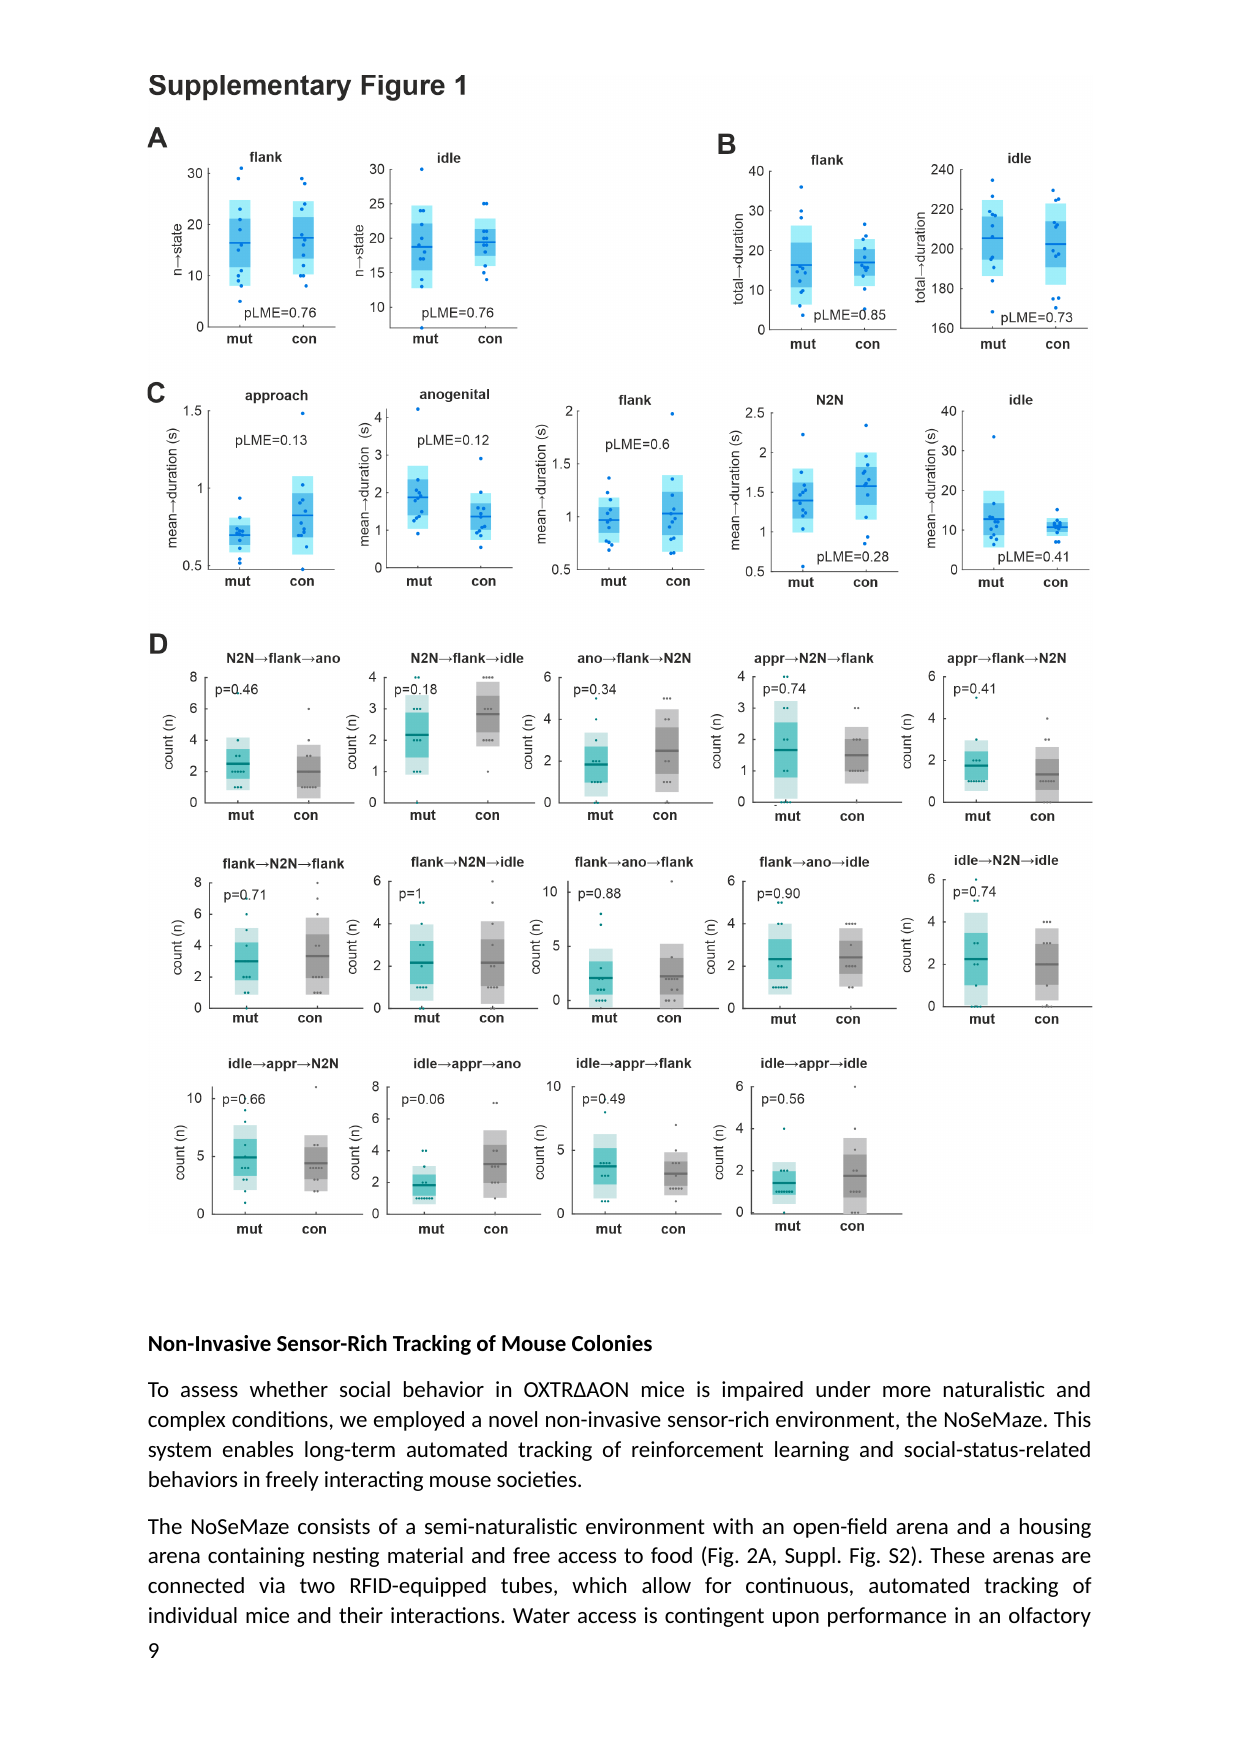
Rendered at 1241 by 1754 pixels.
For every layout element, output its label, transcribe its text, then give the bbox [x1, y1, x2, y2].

picture [147, 75, 1093, 1234]
text The NoSeMaze consists of a semi-naturalistic environment with an open-field arena and a housing arena containing nesting material and free access to food (Fig. 2A, Suppl. Fig. S2). These arenas are connected via two RFID-equipped tubes, which allow for continuous, automated tracking of individual mice and their interactions. Water access is contingent upon performance in an olfactory [148, 1512, 1093, 1629]
text Non-Invasive Sensor-Rich Tracking of Mouse Colonies [148, 1329, 1093, 1357]
text To assess whether social behavior in OXTRΔAON mice is impaired under more naturalistic and complex conditions, we employed a novel non-invasive sensor-rich environment, the NoSeMaze. This system enables long-term automated tracking of reinforcement learning and social-status-related behaviors in freely interacting mouse societies. [148, 1376, 1093, 1493]
